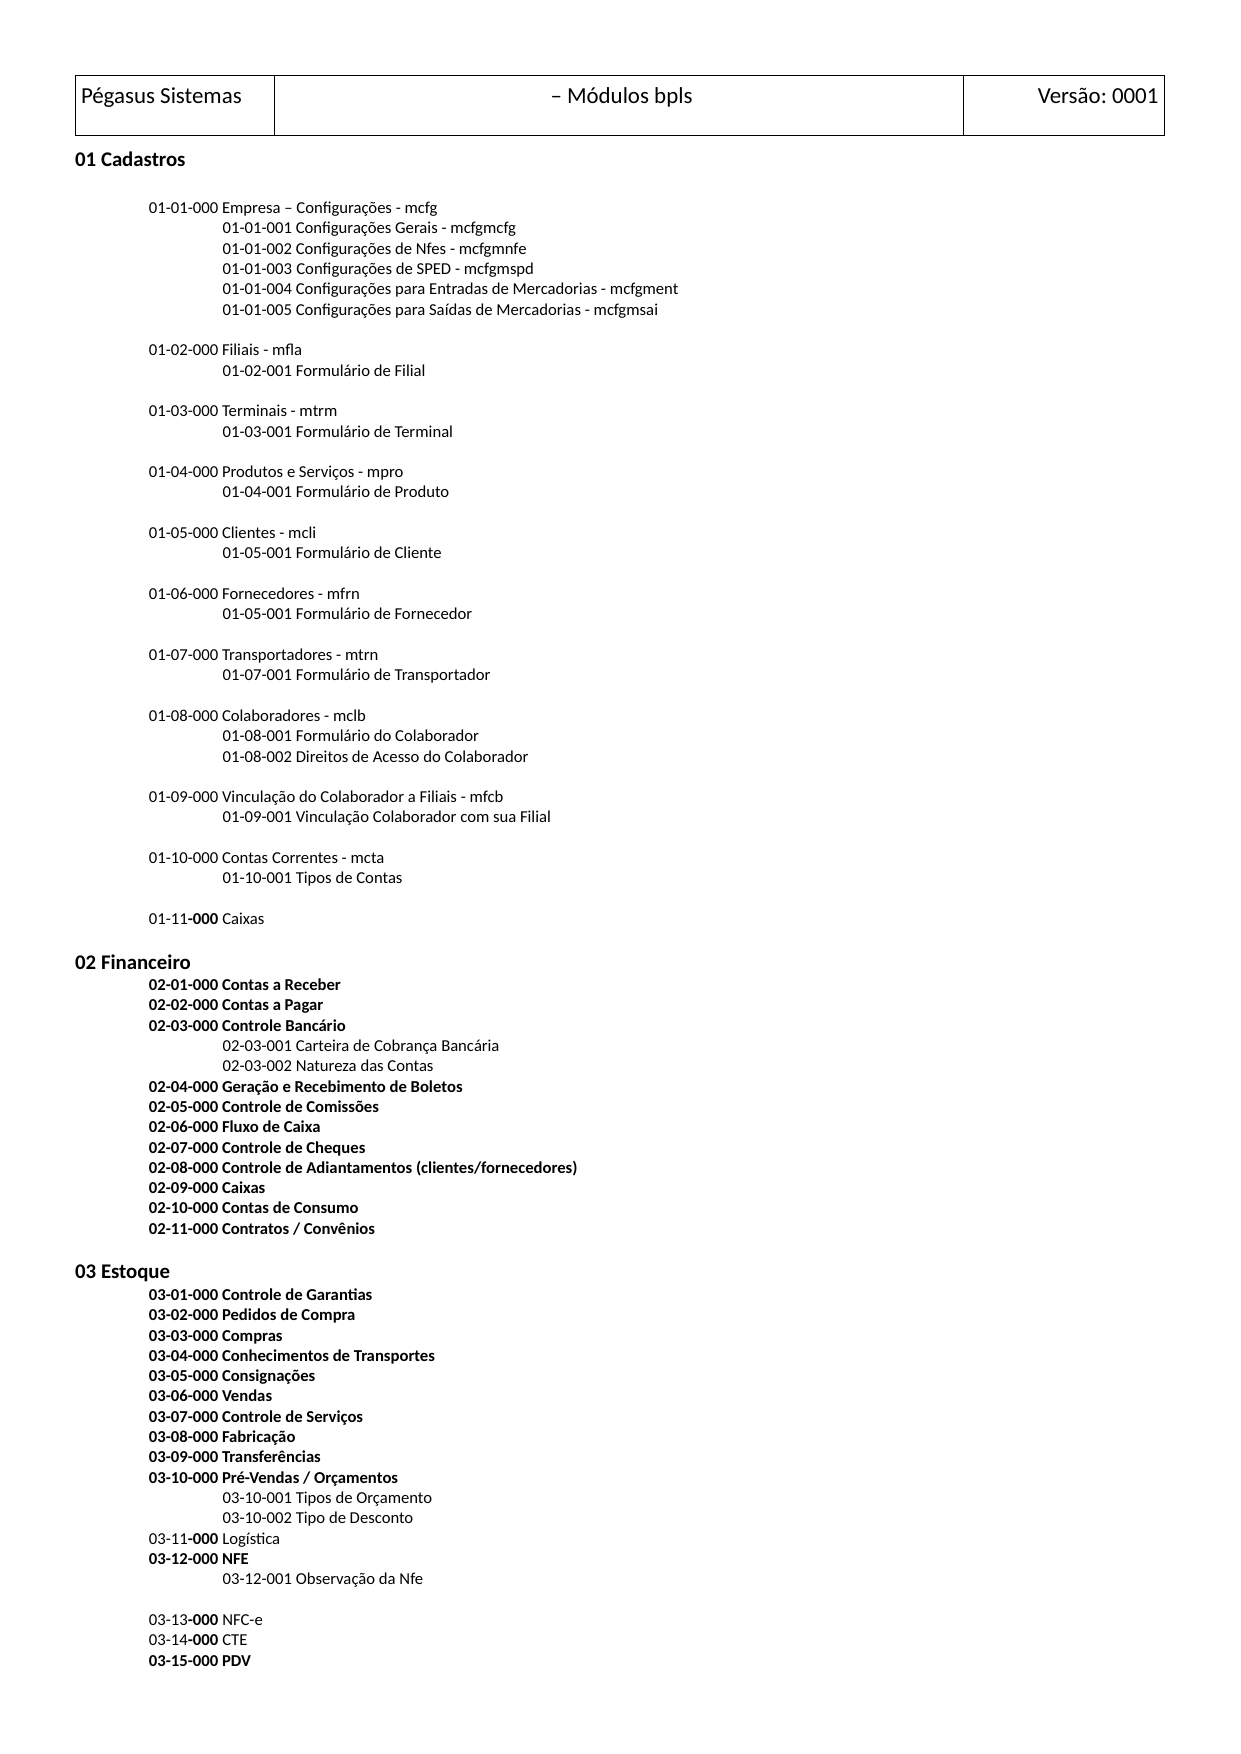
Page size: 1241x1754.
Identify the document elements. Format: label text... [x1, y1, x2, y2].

text 01-01-001 Configurações Gerais - mcfgmcfg [75, 218, 1165, 238]
text 02-07-000 Controle de Cheques [75, 1137, 1165, 1157]
text 02 Financeiro [75, 949, 1165, 974]
text 03-04-000 Conhecimentos de Transportes [75, 1345, 1165, 1365]
text 01-06-000 Fornecedores - mfrn [75, 583, 1165, 604]
text 03-14-000 CTE [75, 1629, 1165, 1650]
text 03-09-000 Transferências [75, 1447, 1165, 1467]
text 02-03-001 Carteira de Cobrança Bancária [75, 1035, 1165, 1056]
text 03-10-001 Tipos de Orçamento [75, 1487, 1165, 1508]
text 01-04-000 Produtos e Serviços - mpro [75, 461, 1165, 482]
text 02-06-000 Fluxo de Caixa [75, 1117, 1165, 1137]
text 02-03-002 Natureza das Contas [75, 1056, 1165, 1076]
text 01-07-000 Transportadores - mtrn [75, 644, 1165, 664]
text 03-15-000 PDV [75, 1650, 1165, 1670]
text 03-06-000 Vendas [75, 1386, 1165, 1406]
text 01 Cadastros [75, 147, 1165, 172]
text 03-10-000 Pré-Vendas / Orçamentos [75, 1467, 1165, 1487]
text 01-04-001 Formulário de Produto [75, 482, 1165, 502]
text 01-05-000 Clientes - mcli [75, 522, 1165, 543]
text 01-11-000 Caixas [75, 908, 1165, 929]
text 01-01-004 Configurações para Entradas de Mercadorias - mcfgment [75, 279, 1165, 299]
text 02-03-000 Controle Bancário [75, 1015, 1165, 1035]
text 01-07-001 Formulário de Transportador [75, 664, 1165, 685]
text 01-03-001 Formulário de Terminal [75, 421, 1165, 441]
text 01-01-003 Configurações de SPED - mcfgmspd [75, 258, 1165, 279]
text 01-10-001 Tipos de Contas [75, 868, 1165, 888]
text 01-02-000 Filiais - mfla [75, 339, 1165, 360]
text 03-11-000 Logística [75, 1528, 1165, 1548]
text 03-08-000 Fabricação [75, 1426, 1165, 1447]
text 02-04-000 Geração e Recebimento de Boletos [75, 1076, 1165, 1096]
text 03 Estoque [75, 1259, 1165, 1284]
text 03-12-001 Observação da Nfe [75, 1568, 1165, 1589]
text 02-08-000 Controle de Adiantamentos (clientes/fornecedores) [75, 1157, 1165, 1177]
text 01-02-001 Formulário de Filial [75, 360, 1165, 380]
text 02-05-000 Controle de Comissões [75, 1096, 1165, 1117]
text 03-05-000 Consignações [75, 1365, 1165, 1386]
text 02-11-000 Contratos / Convênios [75, 1218, 1165, 1238]
text 02-09-000 Caixas [75, 1177, 1165, 1198]
text 02-10-000 Contas de Consumo [75, 1198, 1165, 1218]
text 03-12-000 NFE [75, 1548, 1165, 1568]
text 01-08-002 Direitos de Acesso do Colaborador [75, 746, 1165, 766]
text 01-05-001 Formulário de Cliente [75, 543, 1165, 563]
text 02-02-000 Contas a Pagar [75, 995, 1165, 1015]
text 03-03-000 Compras [75, 1325, 1165, 1345]
text 01-03-000 Terminais - mtrm [75, 401, 1165, 421]
text 01-09-000 Vinculação do Colaborador a Filiais - mfcb [75, 786, 1165, 807]
text 01-01-005 Configurações para Saídas de Mercadorias - mcfgmsai [75, 299, 1165, 319]
text 01-05-001 Formulário de Fornecedor [75, 604, 1165, 624]
text 02-01-000 Contas a Receber [75, 974, 1165, 995]
text 03-13-000 NFC-e [75, 1609, 1165, 1629]
text 01-01-000 Empresa – Configurações - mcfg [75, 197, 1165, 218]
text 01-08-000 Colaboradores - mclb [75, 705, 1165, 726]
text 03-01-000 Controle de Garantias [75, 1284, 1165, 1304]
text 01-08-001 Formulário do Colaborador [75, 726, 1165, 746]
text 01-10-000 Contas Correntes - mcta [75, 847, 1165, 868]
text 01-01-002 Configurações de Nfes - mcfgmnfe [75, 238, 1165, 258]
text 03-02-000 Pedidos de Compra [75, 1304, 1165, 1325]
text 01-09-001 Vinculação Colaborador com sua Filial [75, 807, 1165, 827]
text 03-07-000 Controle de Serviços [75, 1406, 1165, 1426]
text 03-10-002 Tipo de Desconto [75, 1508, 1165, 1528]
